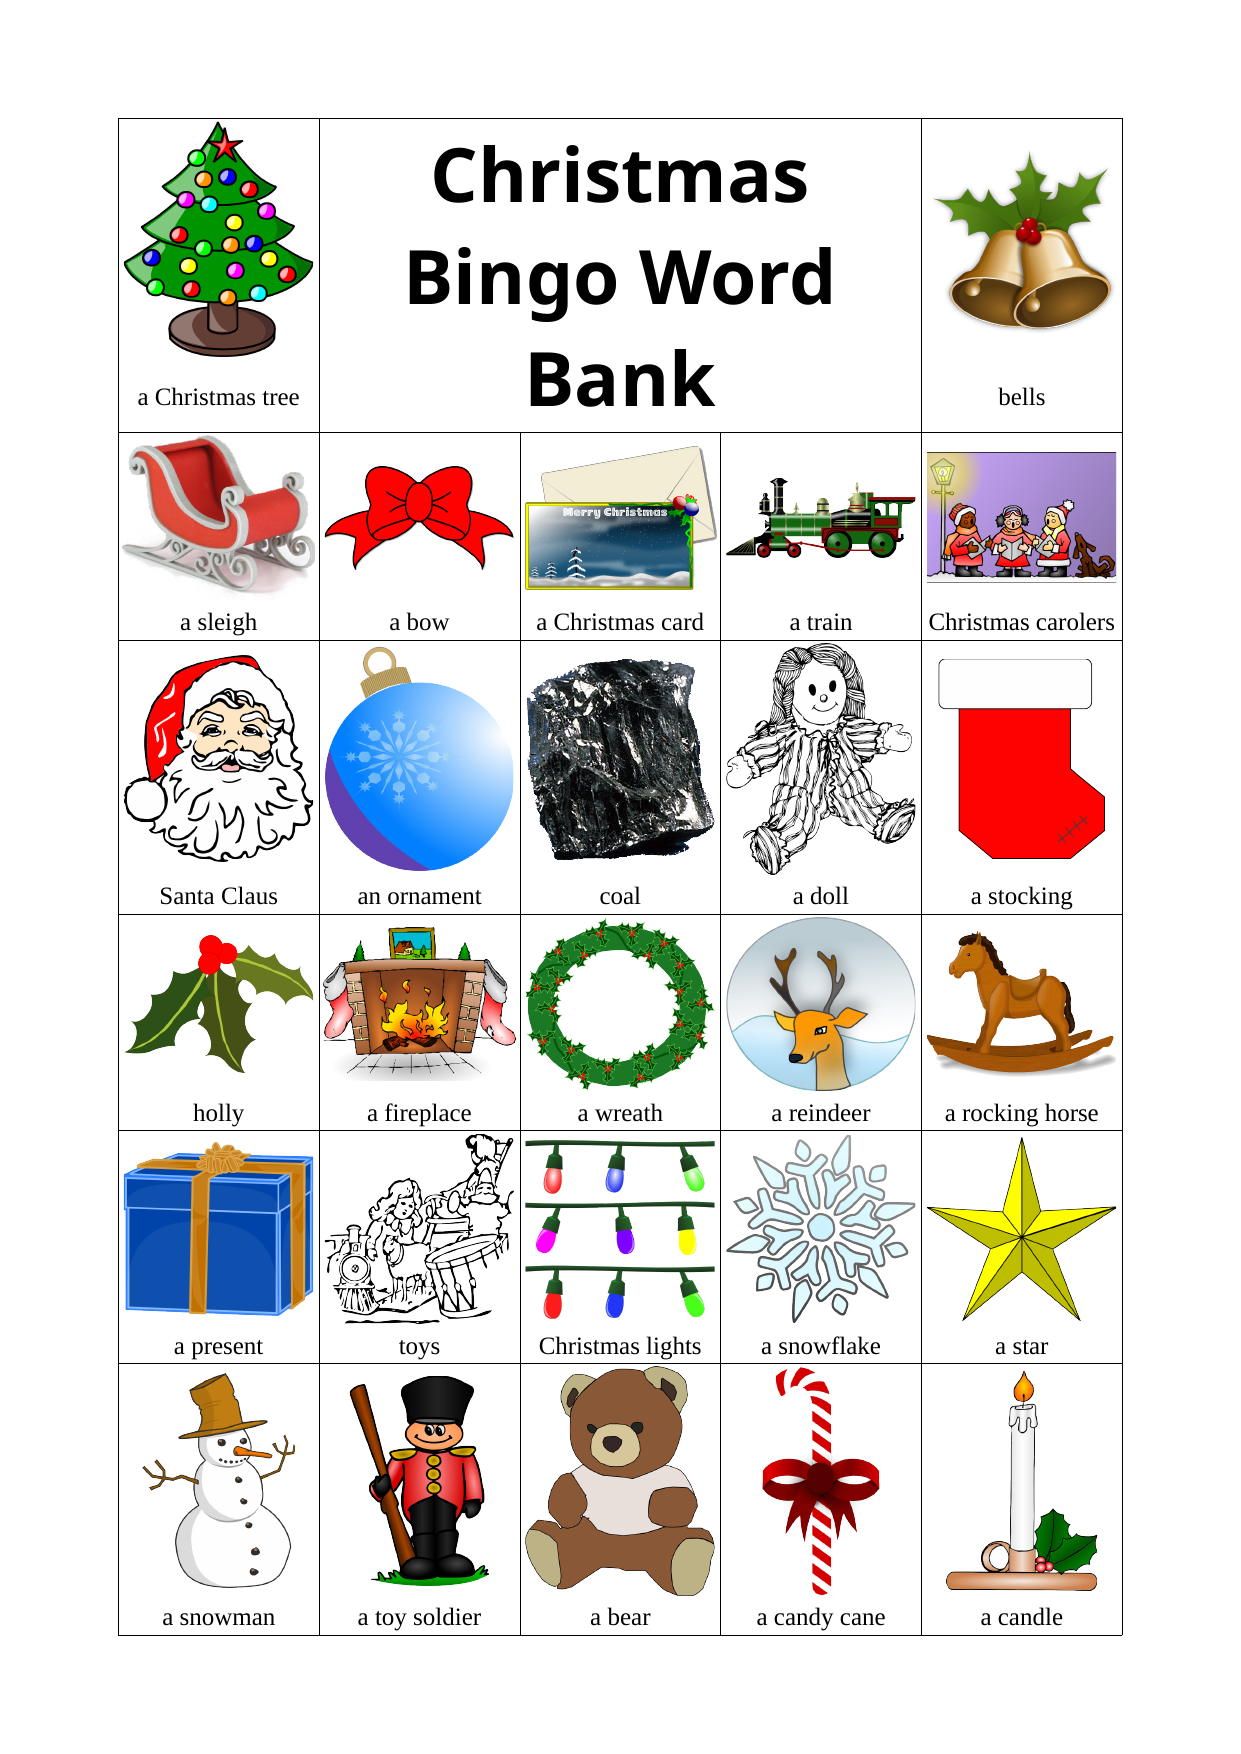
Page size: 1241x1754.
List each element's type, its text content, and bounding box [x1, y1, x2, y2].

picture [523, 446, 717, 590]
picture [349, 1376, 489, 1586]
picture [946, 1371, 1098, 1591]
table_cell a present [119, 1327, 319, 1363]
picture [325, 646, 514, 871]
table_cell a candy cane [721, 1599, 921, 1634]
table_cell a doll [721, 878, 921, 913]
table_cell a candle [922, 1599, 1122, 1634]
table_cell [119, 641, 319, 878]
table_cell a fireplace [320, 1095, 520, 1130]
table_header Christmas Bingo Word Bank [320, 119, 921, 432]
table_cell [922, 641, 1122, 878]
table_cell [721, 433, 921, 604]
picture [324, 466, 514, 570]
table_cell [521, 641, 720, 878]
table_cell [521, 433, 720, 604]
table_cell [521, 1364, 720, 1599]
table_cell [320, 1131, 520, 1327]
table_cell bells [922, 360, 1122, 432]
table_cell [320, 433, 520, 604]
picture [324, 1134, 514, 1324]
table_cell a Christmas card [521, 604, 720, 639]
table_cell a star [922, 1327, 1122, 1363]
table_cell a sleigh [119, 604, 319, 639]
table_cell an ornament [320, 878, 520, 913]
picture [938, 659, 1105, 859]
picture [726, 1135, 916, 1323]
picture [761, 1367, 881, 1595]
picture [927, 452, 1117, 583]
table_cell a snowman [119, 1599, 319, 1634]
table_cell [721, 915, 921, 1094]
table_cell [320, 641, 520, 878]
picture [927, 1137, 1117, 1321]
table_cell coal [521, 878, 720, 913]
table_cell [119, 1364, 319, 1599]
table_header [119, 119, 319, 360]
picture [123, 121, 314, 357]
picture [525, 1366, 715, 1596]
table_cell [320, 1364, 520, 1599]
table_header [922, 119, 1122, 360]
table_cell [320, 915, 520, 1094]
table_cell a reindeer [721, 1095, 921, 1130]
table_cell toys [320, 1327, 520, 1363]
table_cell [922, 1364, 1122, 1599]
picture [123, 655, 314, 862]
table_cell [721, 1131, 921, 1327]
table_cell a train [721, 604, 921, 639]
picture [142, 1373, 296, 1588]
table_cell [922, 1131, 1122, 1327]
picture [525, 657, 715, 861]
table_cell a bear [521, 1599, 720, 1634]
picture [927, 144, 1117, 335]
table_cell [119, 915, 319, 1094]
table_cell [721, 1364, 921, 1599]
picture [322, 927, 517, 1081]
picture [927, 931, 1117, 1077]
picture [123, 935, 314, 1073]
table_cell [119, 1131, 319, 1327]
table_cell a toy soldier [320, 1599, 520, 1634]
table_cell holly [119, 1095, 319, 1130]
table_cell a stocking [922, 878, 1122, 913]
table_cell [922, 915, 1122, 1094]
picture [726, 478, 916, 558]
picture [726, 917, 916, 1091]
table_cell [521, 1131, 720, 1327]
table_cell a Christmas tree [119, 360, 319, 432]
table_cell [119, 433, 319, 604]
picture [525, 918, 715, 1090]
table_cell a snowflake [721, 1327, 921, 1363]
picture [121, 435, 316, 601]
picture [525, 1134, 715, 1324]
table_cell Christmas carolers [922, 604, 1122, 639]
table_cell [922, 433, 1122, 604]
table_cell Christmas lights [521, 1327, 720, 1363]
table_cell a wreath [521, 1095, 720, 1130]
table_cell [521, 915, 720, 1094]
picture [726, 643, 916, 875]
picture [123, 1142, 314, 1316]
table_cell [721, 641, 921, 878]
table_cell Santa Claus [119, 878, 319, 913]
table_cell a rocking horse [922, 1095, 1122, 1130]
table_cell a bow [320, 604, 520, 639]
